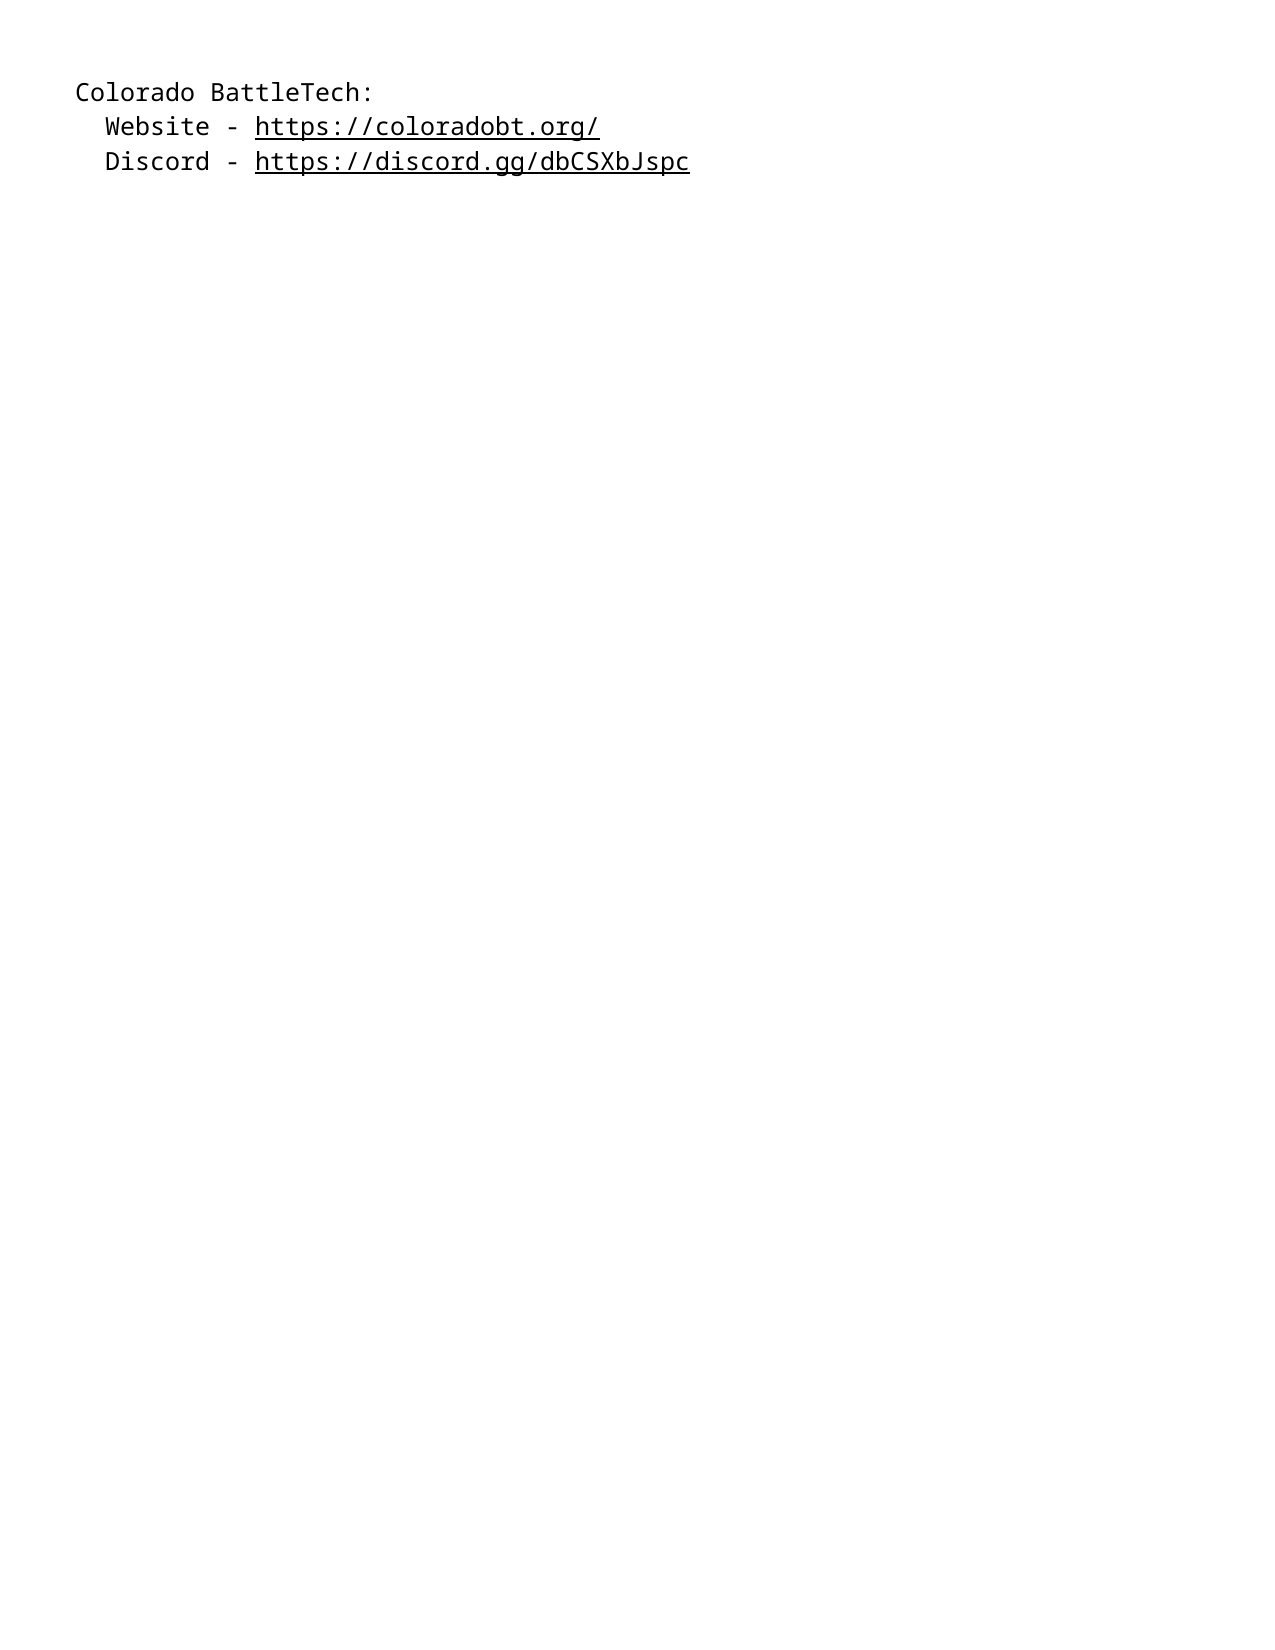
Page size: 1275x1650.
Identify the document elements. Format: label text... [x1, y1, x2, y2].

text Colorado BattleTech: [75, 75, 1200, 109]
text Discord - https://discord.gg/dbCSXbJspc [75, 143, 1200, 177]
text Website - https://coloradobt.org/ [75, 109, 1200, 143]
